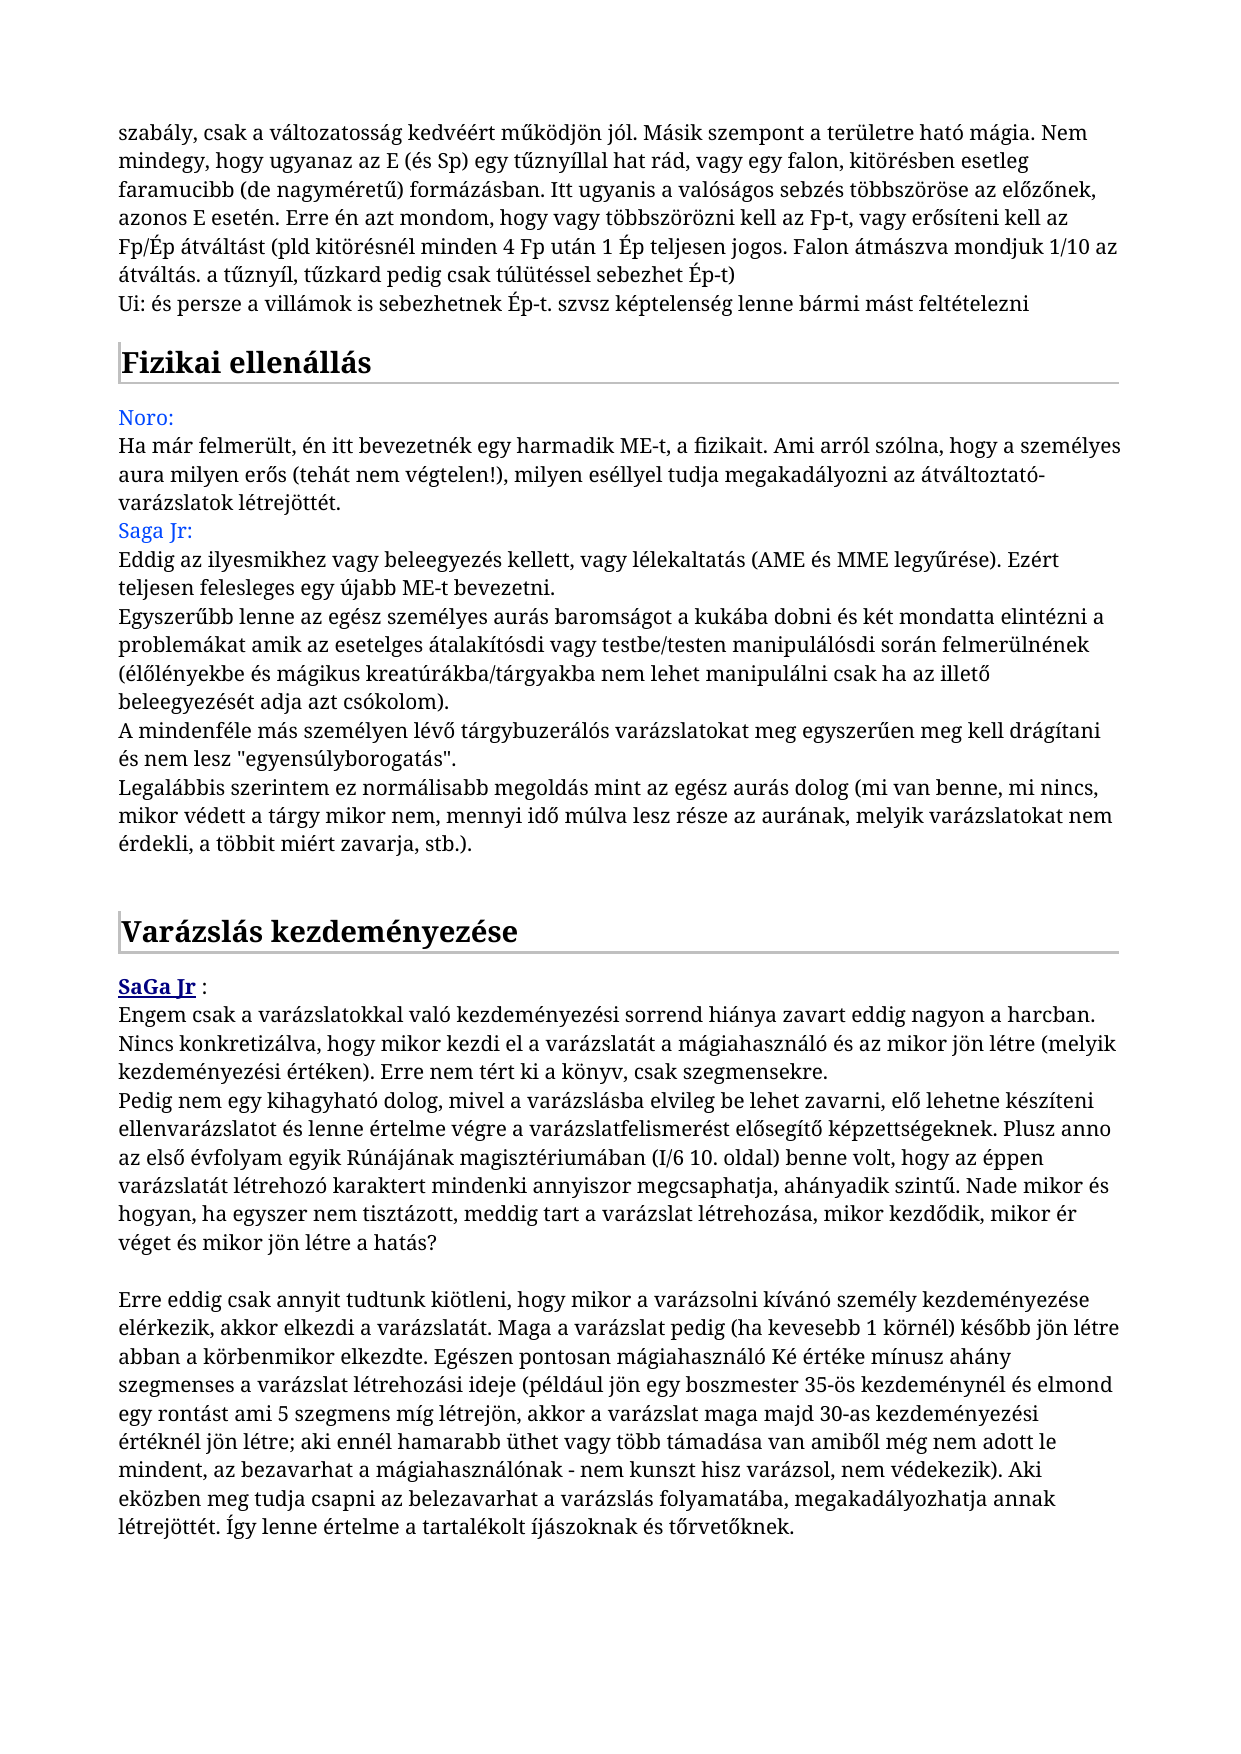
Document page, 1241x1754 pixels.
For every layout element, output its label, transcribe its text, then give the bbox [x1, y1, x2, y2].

text Eddig az ilyesmikhez vagy beleegyezés kellett, vagy lélekaltatás (AME és MME legyűrése). Ezért teljesen felesleges egy újabb ME-t bevezetni. Egyszerűbb lenne az egész személyes aurás baromságot a kukába dobni és két mondatta elintézni a problemákat amik az esetelges átalakítósdi vagy testbe/testen manipulálósdi során felmerülnének (élőlényekbe és mágikus kreatúrákba/tárgyakba nem lehet manipulálni csak ha az illető beleegyezését adja azt csókolom). A mindenféle más személyen lévő tárgybuzerálós varázslatokat meg egyszerűen meg kell drágítani és nem lesz "egyensúlyborogatás". Legalábbis szerintem ez normálisabb megoldás mint az egész aurás dolog (mi van benne, mi nincs, mikor védett a tárgy mikor nem, mennyi idő múlva lesz része az aurának, melyik varázslatokat nem érdekli, a többit miért zavarja, stb.). [118, 545, 1122, 858]
text SaGa Jr : [118, 972, 1122, 1001]
text szabály, csak a változatosság kedvéért működjön jól. Másik szempont a területre ható mágia. Nem mindegy, hogy ugyanaz az E (és Sp) egy tűznyíllal hat rád, vagy egy falon, kitörésben esetleg faramucibb (de nagyméretű) formázásban. Itt ugyanis a valóságos sebzés többszöröse az előzőnek, azonos E esetén. Erre én azt mondom, hogy vagy többszörözni kell az Fp-t, vagy erősíteni kell az Fp/Ép átváltást (pld kitörésnél minden 4 Fp után 1 Ép teljesen jogos. Falon átmászva mondjuk 1/10 az átváltás. a tűznyíl, tűzkard pedig csak túlütéssel sebezhet Ép-t) Ui: és persze a villámok is sebezhetnek Ép-t. szvsz képtelenség lenne bármi mást feltételezni [118, 118, 1122, 317]
text Saga Jr: [118, 517, 1122, 545]
text Noro: [118, 403, 1122, 431]
text Ha már felmerült, én itt bevezetnék egy harmadik ME-t, a fizikait. Ami arról szólna, hogy a személyes aura milyen erős (tehát nem végtelen!), milyen eséllyel tudja megakadályozni az átváltoztató-varázslatok létrejöttét. [118, 431, 1122, 517]
text Engem csak a varázslatokkal való kezdeményezési sorrend hiánya zavart eddig nagyon a harcban. Nincs konkretizálva, hogy mikor kezdi el a varázslatát a mágiahasználó és az mikor jön létre (melyik kezdeményezési értéken). Erre nem tért ki a könyv, csak szegmensekre. Pedig nem egy kihagyható dolog, mivel a varázslásba elvileg be lehet zavarni, elő lehetne készíteni ellenvarázslatot és lenne értelme végre a varázslatfelismerést elősegítő képzettségeknek. Plusz anno az első évfolyam egyik Rúnájának magisztériumában (I/6 10. oldal) benne volt, hogy az éppen varázslatát létrehozó karaktert mindenki annyiszor megcsaphatja, ahányadik szintű. Nade mikor és hogyan, ha egyszer nem tisztázott, meddig tart a varázslat létrehozása, mikor kezdődik, mikor ér véget és mikor jön létre a hatás? Erre eddig csak annyit tudtunk kiötleni, hogy mikor a varázsolni kívánó személy kezdeményezése elérkezik, akkor elkezdi a varázslatát. Maga a varázslat pedig (ha kevesebb 1 körnél) később jön létre abban a körbenmikor elkezdte. Egészen pontosan mágiahasználó Ké értéke mínusz ahány szegmenses a varázslat létrehozási ideje (például jön egy boszmester 35-ös kezdeménynél és elmond egy rontást ami 5 szegmens míg létrejön, akkor a varázslat maga majd 30-as kezdeményezési értéknél jön létre; aki ennél hamarabb üthet vagy több támadása van amiből még nem adott le mindent, az bezavarhat a mágiahasználónak - nem kunszt hisz varázsol, nem védekezik). Aki eközben meg tudja csapni az belezavarhat a varázslás folyamatába, megakadályozhatja annak létrejöttét. Így lenne értelme a tartalékolt íjászoknak és tőrvetőknek. [118, 1001, 1122, 1541]
subtitle Fizikai ellenállás [121, 342, 1122, 382]
subtitle Varázslás kezdeményezése [121, 911, 1122, 951]
